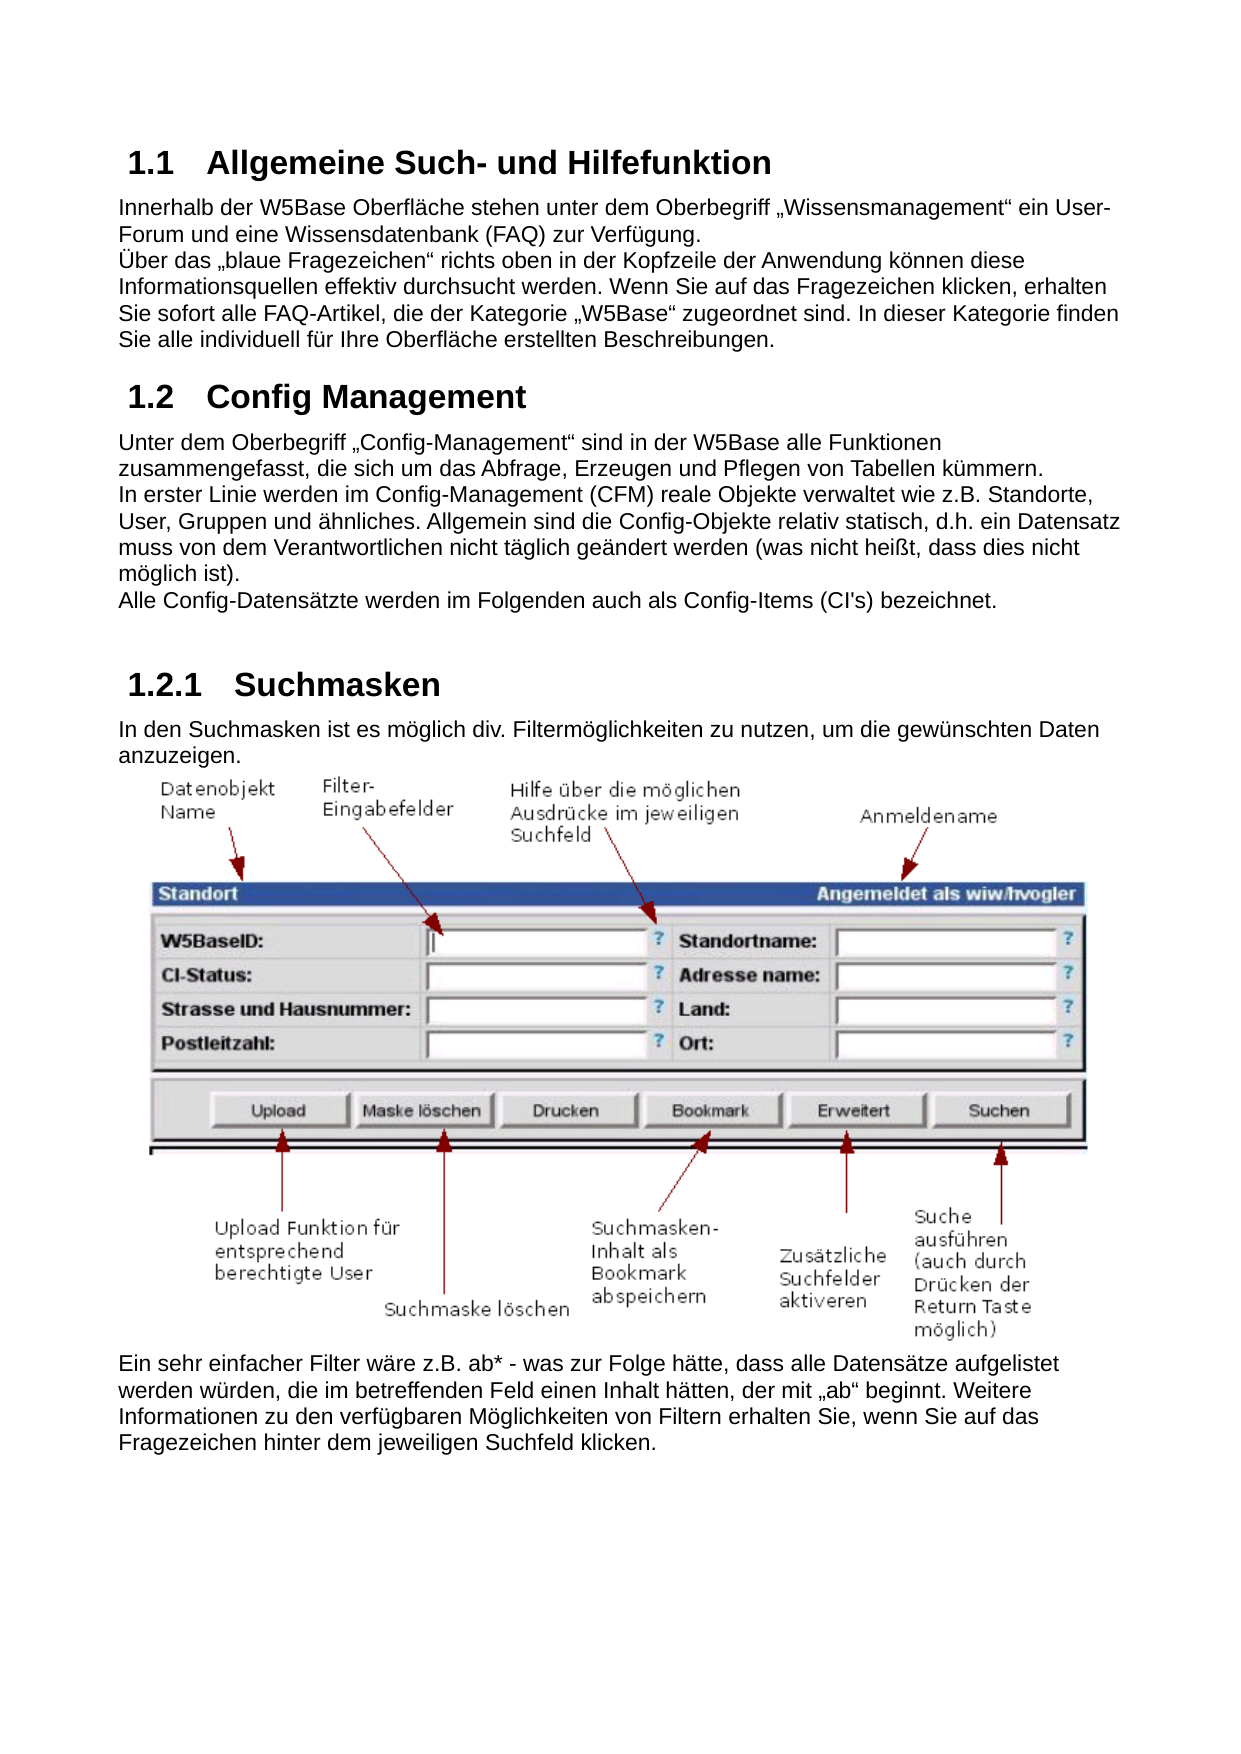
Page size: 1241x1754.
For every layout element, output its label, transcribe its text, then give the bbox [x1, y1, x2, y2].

text Ein sehr einfacher Filter wäre z.B. ab* - was zur Folge hätte, dass alle Datensätze aufgelistet werden würden, die im betreffenden Feld einen Inhalt hätten, der mit „ab“ beginnt. Weitere Informationen zu den verfügbaren Möglichkeiten von Filtern erhalten Sie, wenn Sie auf das Fragezeichen hinter dem jeweiligen Suchfeld klicken. [118, 768, 1122, 1456]
text Alle Config-Datensätzte werden im Folgenden auch als Config-Items (CI's) bezeichnet. [118, 587, 1122, 613]
text Über das „blaue Fragezeichen“ richts oben in der Kopfzeile der Anwendung können diese Informationsquellen effektiv durchsucht werden. Wenn Sie auf das Fragezeichen klicken, erhalten Sie sofort alle FAQ-Artikel, die der Kategorie „W5Base“ zugeordnet sind. In dieser Kategorie finden Sie alle individuell für Ihre Oberfläche erstellten Beschreibungen. [118, 247, 1122, 352]
text In den Suchmasken ist es möglich div. Filtermöglichkeiten zu nutzen, um die gewünschten Daten anzuzeigen. [118, 716, 1122, 768]
picture [148, 768, 1092, 1351]
text In erster Linie werden im Config-Management (CFM) reale Objekte verwaltet wie z.B. Standorte, User, Gruppen und ähnliches. Allgemein sind die Config-Objekte relativ statisch, d.h. ein Datensatz muss von dem Verantwortlichen nicht täglich geändert werden (was nicht heißt, dass dies nicht möglich ist). [118, 481, 1122, 587]
subtitle Suchmasken [118, 664, 1122, 703]
subtitle Config Management [118, 377, 1122, 416]
text Innerhalb der W5Base Oberfläche stehen unter dem Oberbegriff „Wissensmanagement“ ein User-Forum und eine Wissensdatenbank (FAQ) zur Verfügung. [118, 194, 1122, 247]
text Unter dem Oberbegriff „Config-Management“ sind in der W5Base alle Funktionen zusammengefasst, die sich um das Abfrage, Erzeugen und Pflegen von Tabellen kümmern. [118, 428, 1122, 481]
subtitle Allgemeine Such- und Hilfefunktion [118, 143, 1122, 182]
